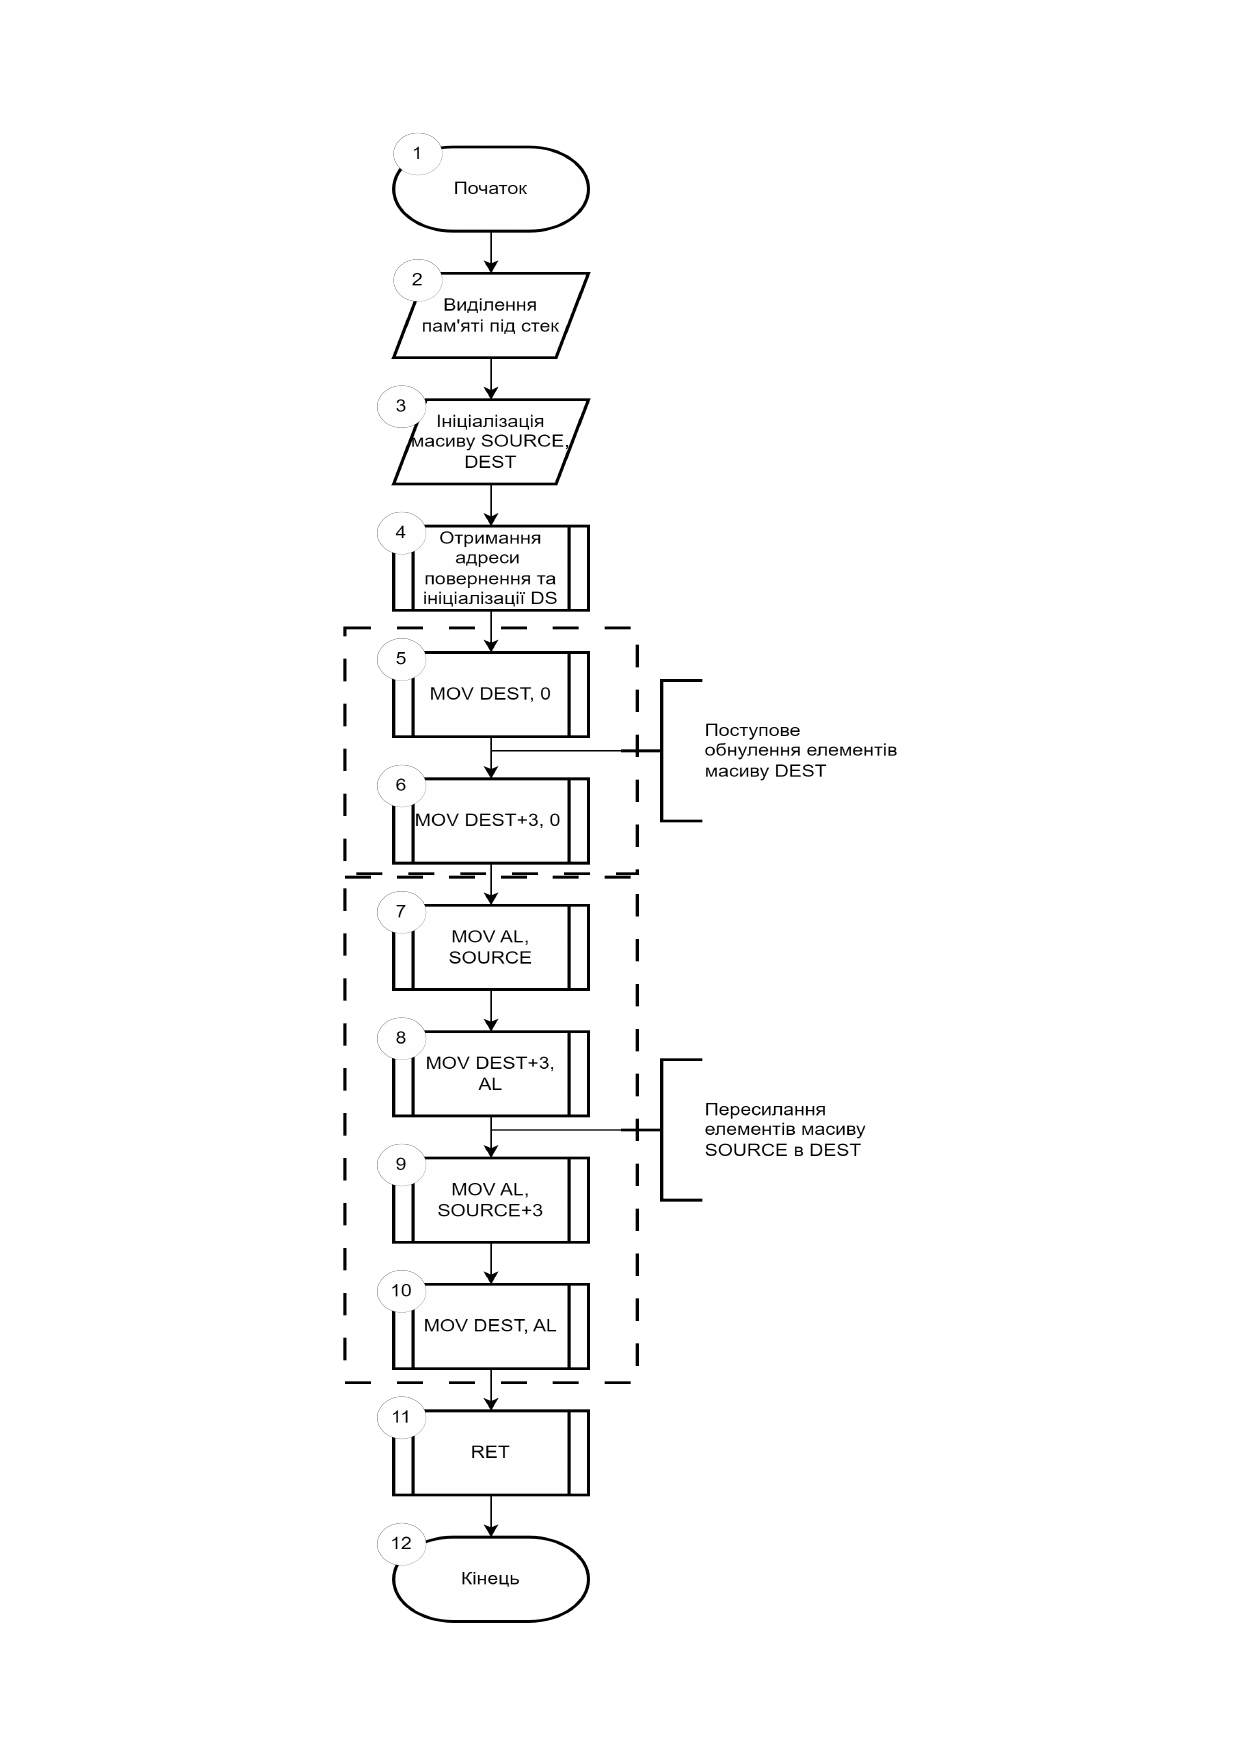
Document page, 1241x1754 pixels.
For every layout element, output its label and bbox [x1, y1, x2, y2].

picture [326, 118, 914, 1636]
